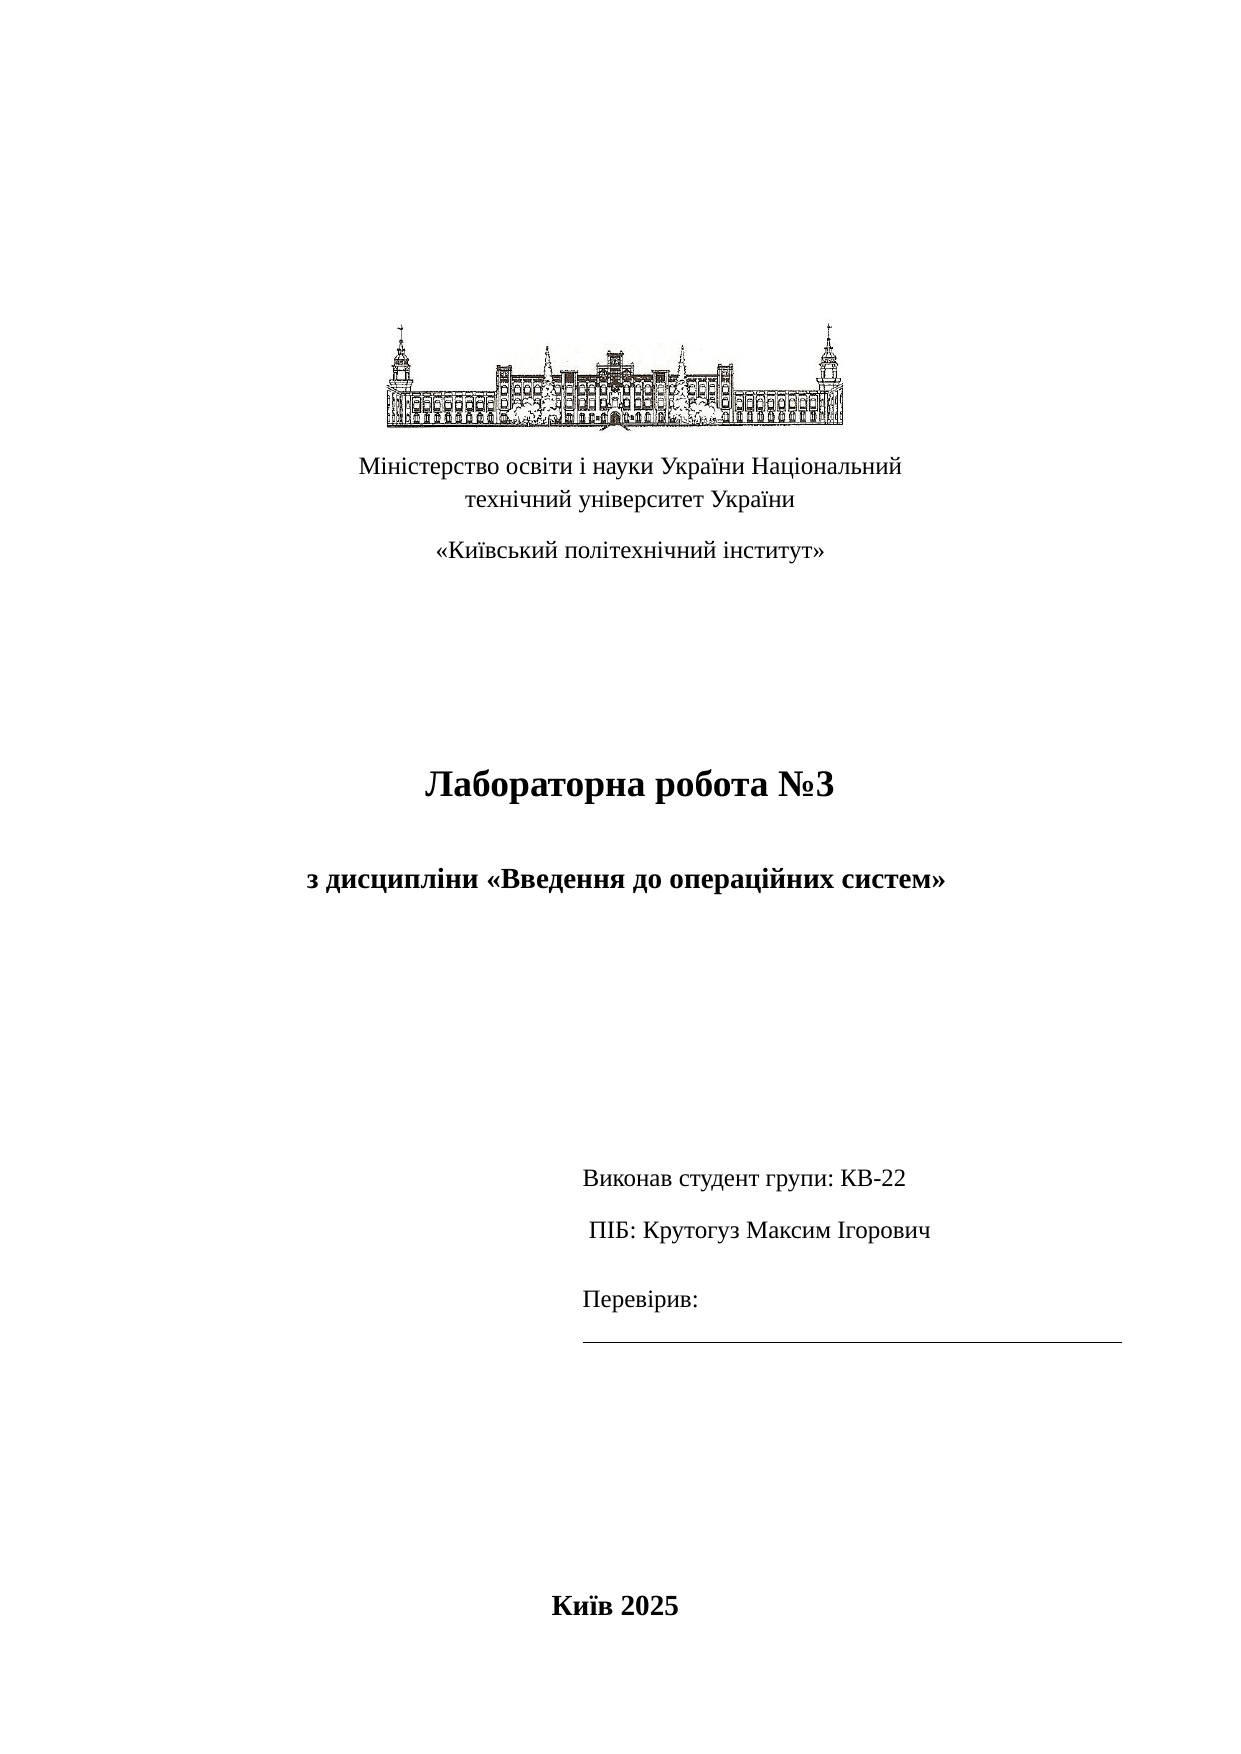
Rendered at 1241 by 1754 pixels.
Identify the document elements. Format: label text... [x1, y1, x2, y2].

text Виконав студент групи: КВ-22 [582, 1163, 1107, 1191]
text ПІБ: Крутогуз Максим Ігорович [582, 1215, 1107, 1244]
text з дисципліни «Введення до операційних систем» [131, 861, 1122, 894]
text Міністерство освіти і науки України Національний технічний університет України [330, 451, 930, 513]
text Київ 2025 [118, 1588, 1112, 1621]
picture [384, 318, 849, 433]
text «Київський політехнічний інститут» [148, 532, 1112, 565]
text Перевірив: [582, 1284, 1122, 1342]
title Лабораторна робота №3 [148, 761, 1112, 804]
